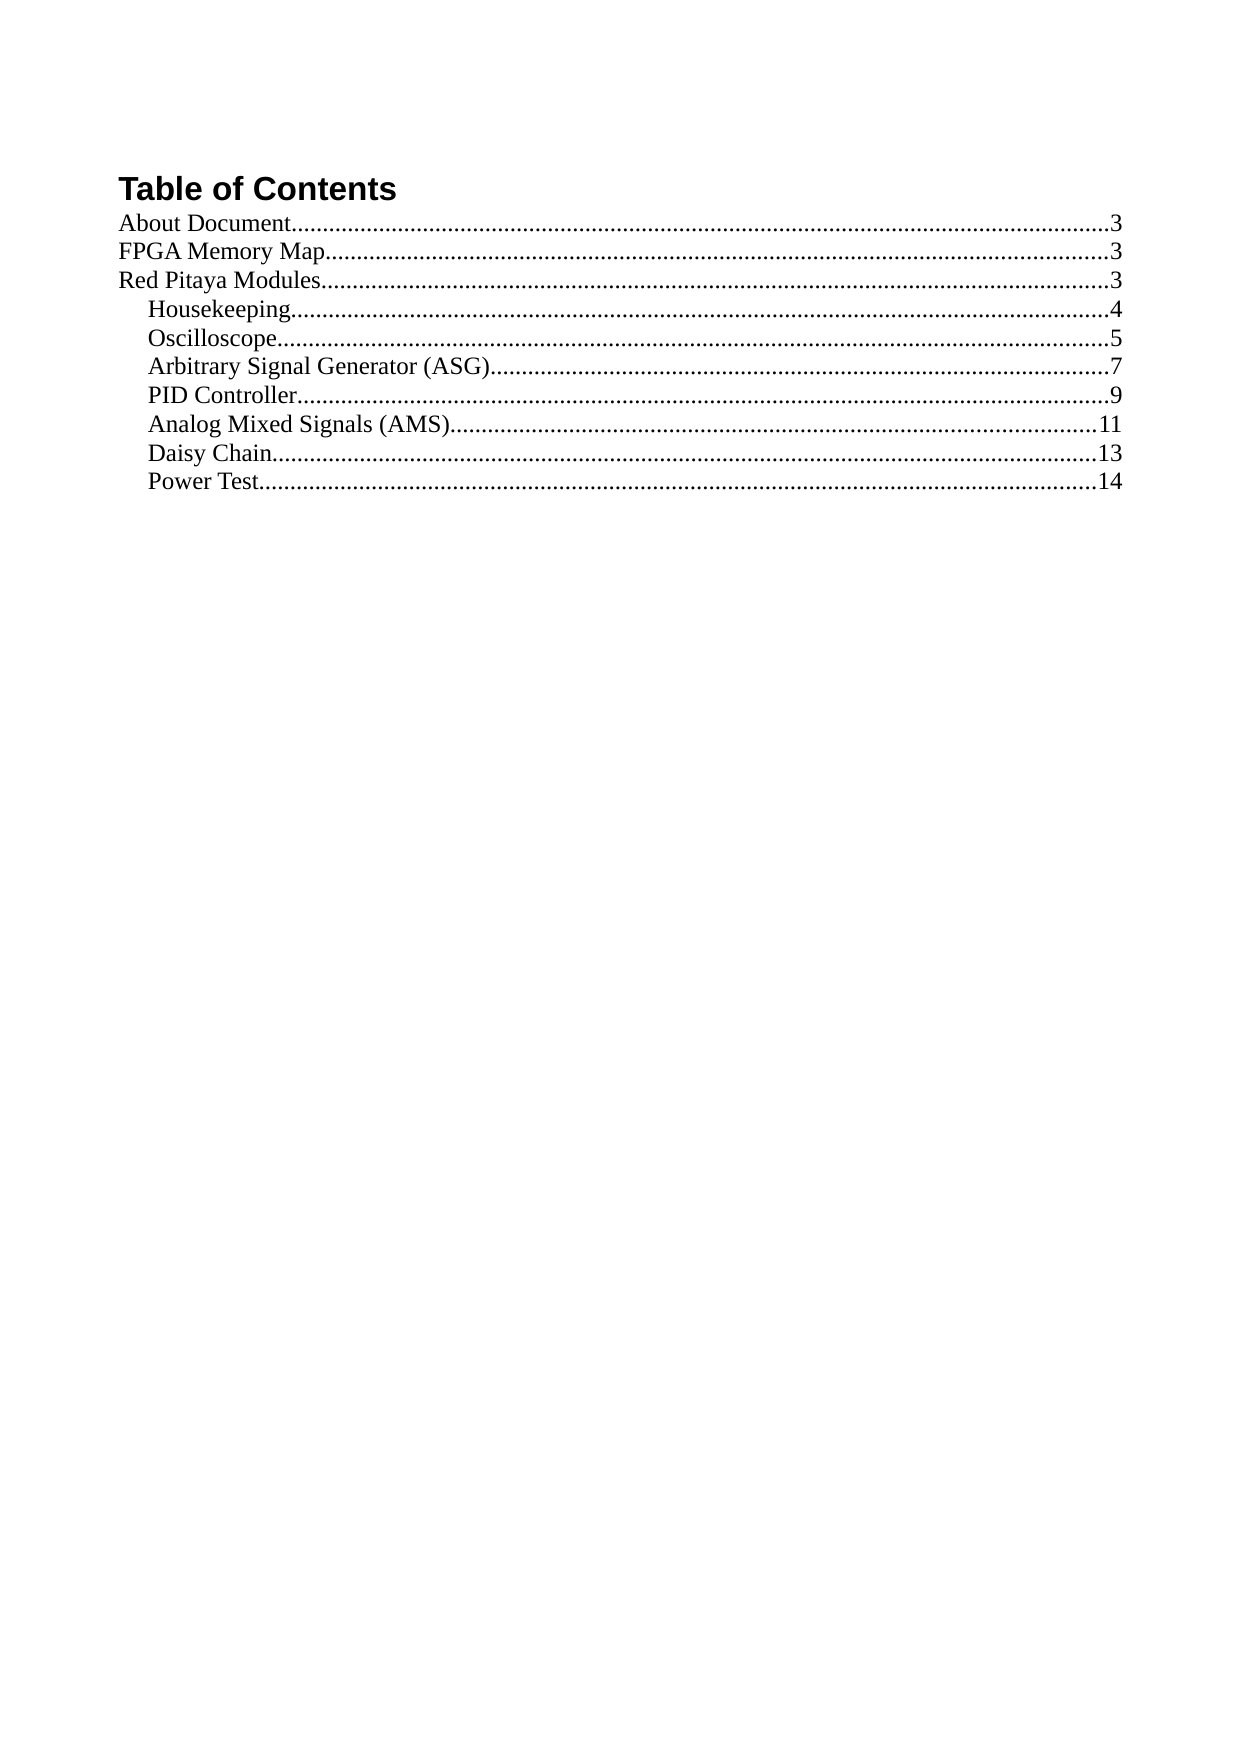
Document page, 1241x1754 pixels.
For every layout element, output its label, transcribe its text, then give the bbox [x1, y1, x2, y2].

text Power Test 14 [148, 466, 1122, 495]
text Housekeeping 4 [148, 294, 1122, 323]
text Analog Mixed Signals (AMS) 11 [148, 409, 1122, 438]
subtitle Table of Contents [118, 169, 1122, 208]
text Oscilloscope 5 [148, 323, 1122, 351]
text Daisy Chain 13 [148, 438, 1122, 466]
text Red Pitaya Modules 3 [118, 265, 1122, 294]
text About Document 3 [118, 208, 1122, 236]
text FPGA Memory Map 3 [118, 236, 1122, 265]
text Arbitrary Signal Generator (ASG) 7 [148, 351, 1122, 380]
text PID Controller 9 [148, 380, 1122, 409]
